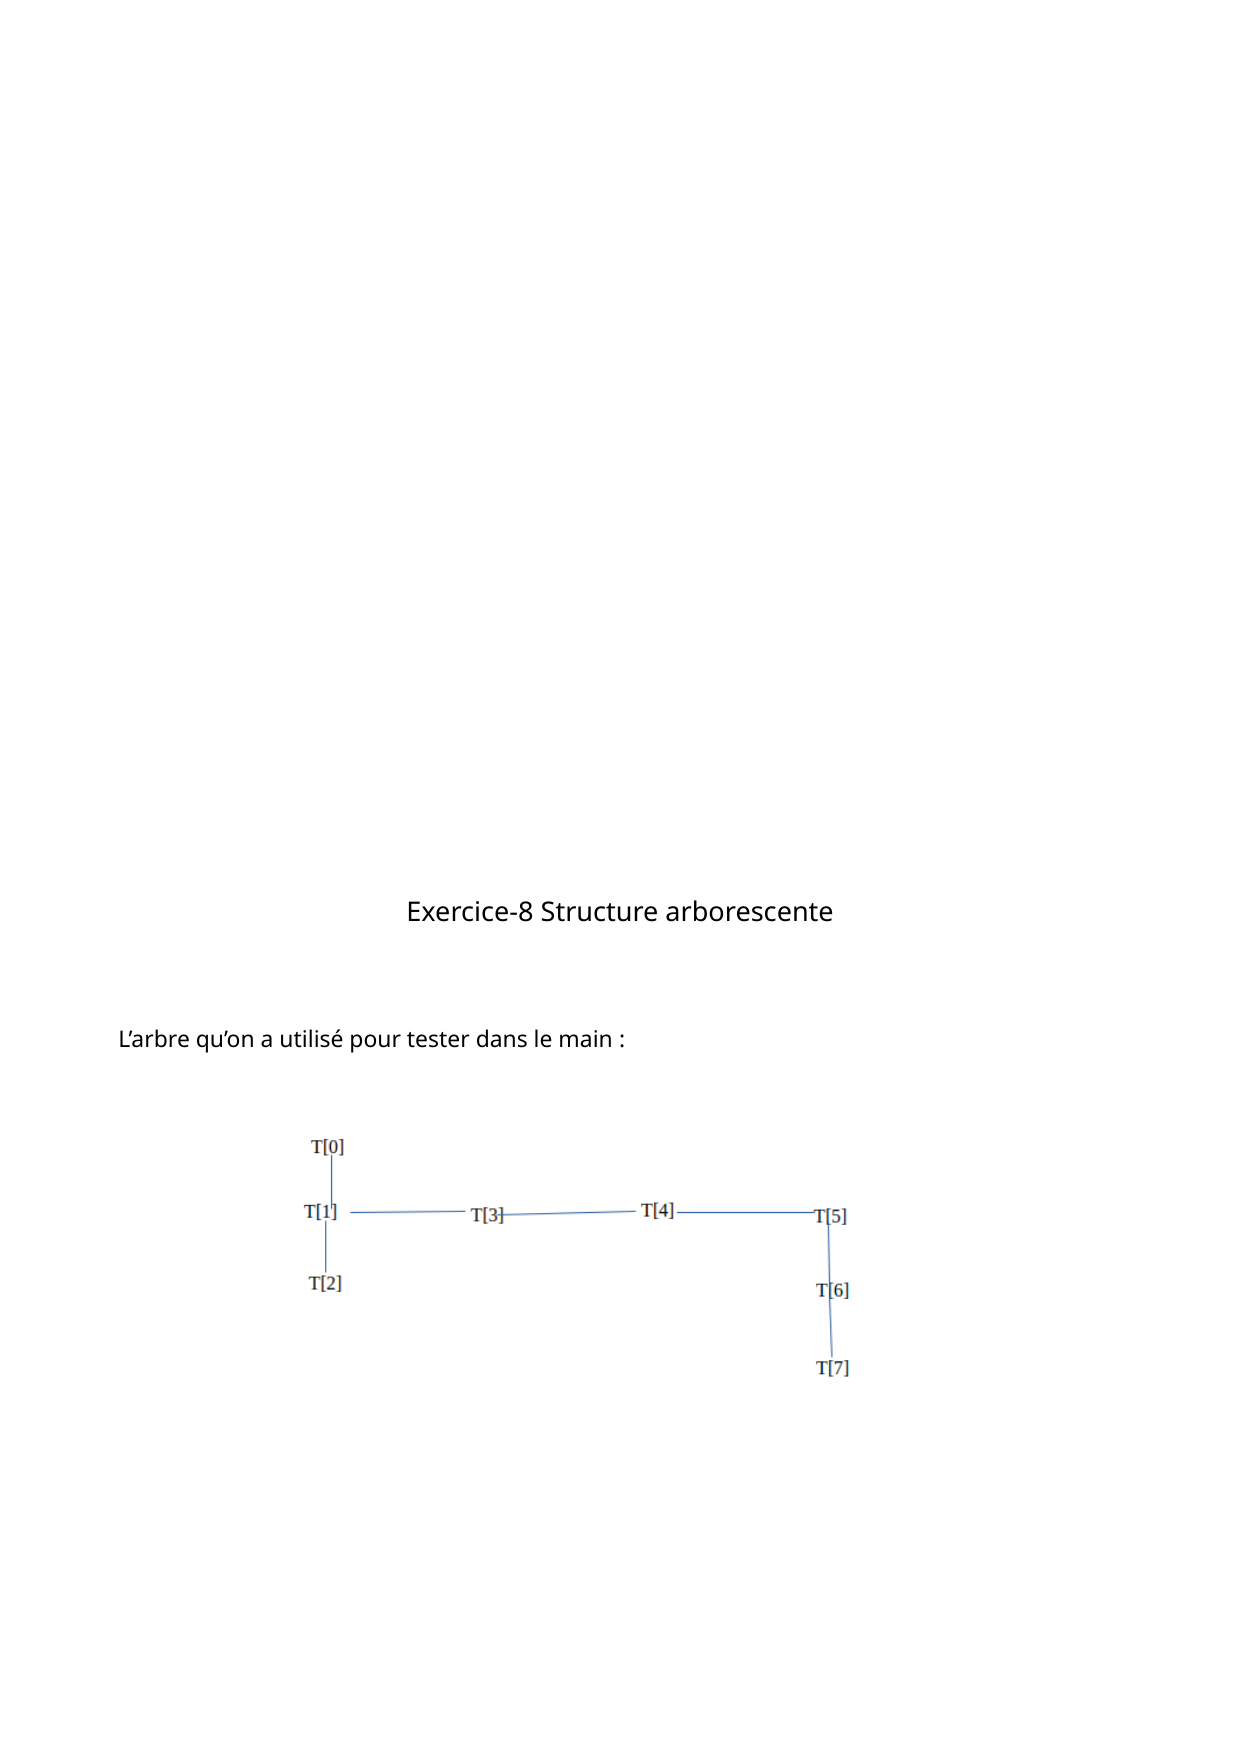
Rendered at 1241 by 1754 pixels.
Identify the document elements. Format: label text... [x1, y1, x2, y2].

picture [271, 1085, 970, 1479]
text Exercice-8 Structure arborescente [118, 892, 1122, 929]
text L’arbre qu’on a utilisé pour tester dans le main : [118, 1023, 1122, 1054]
